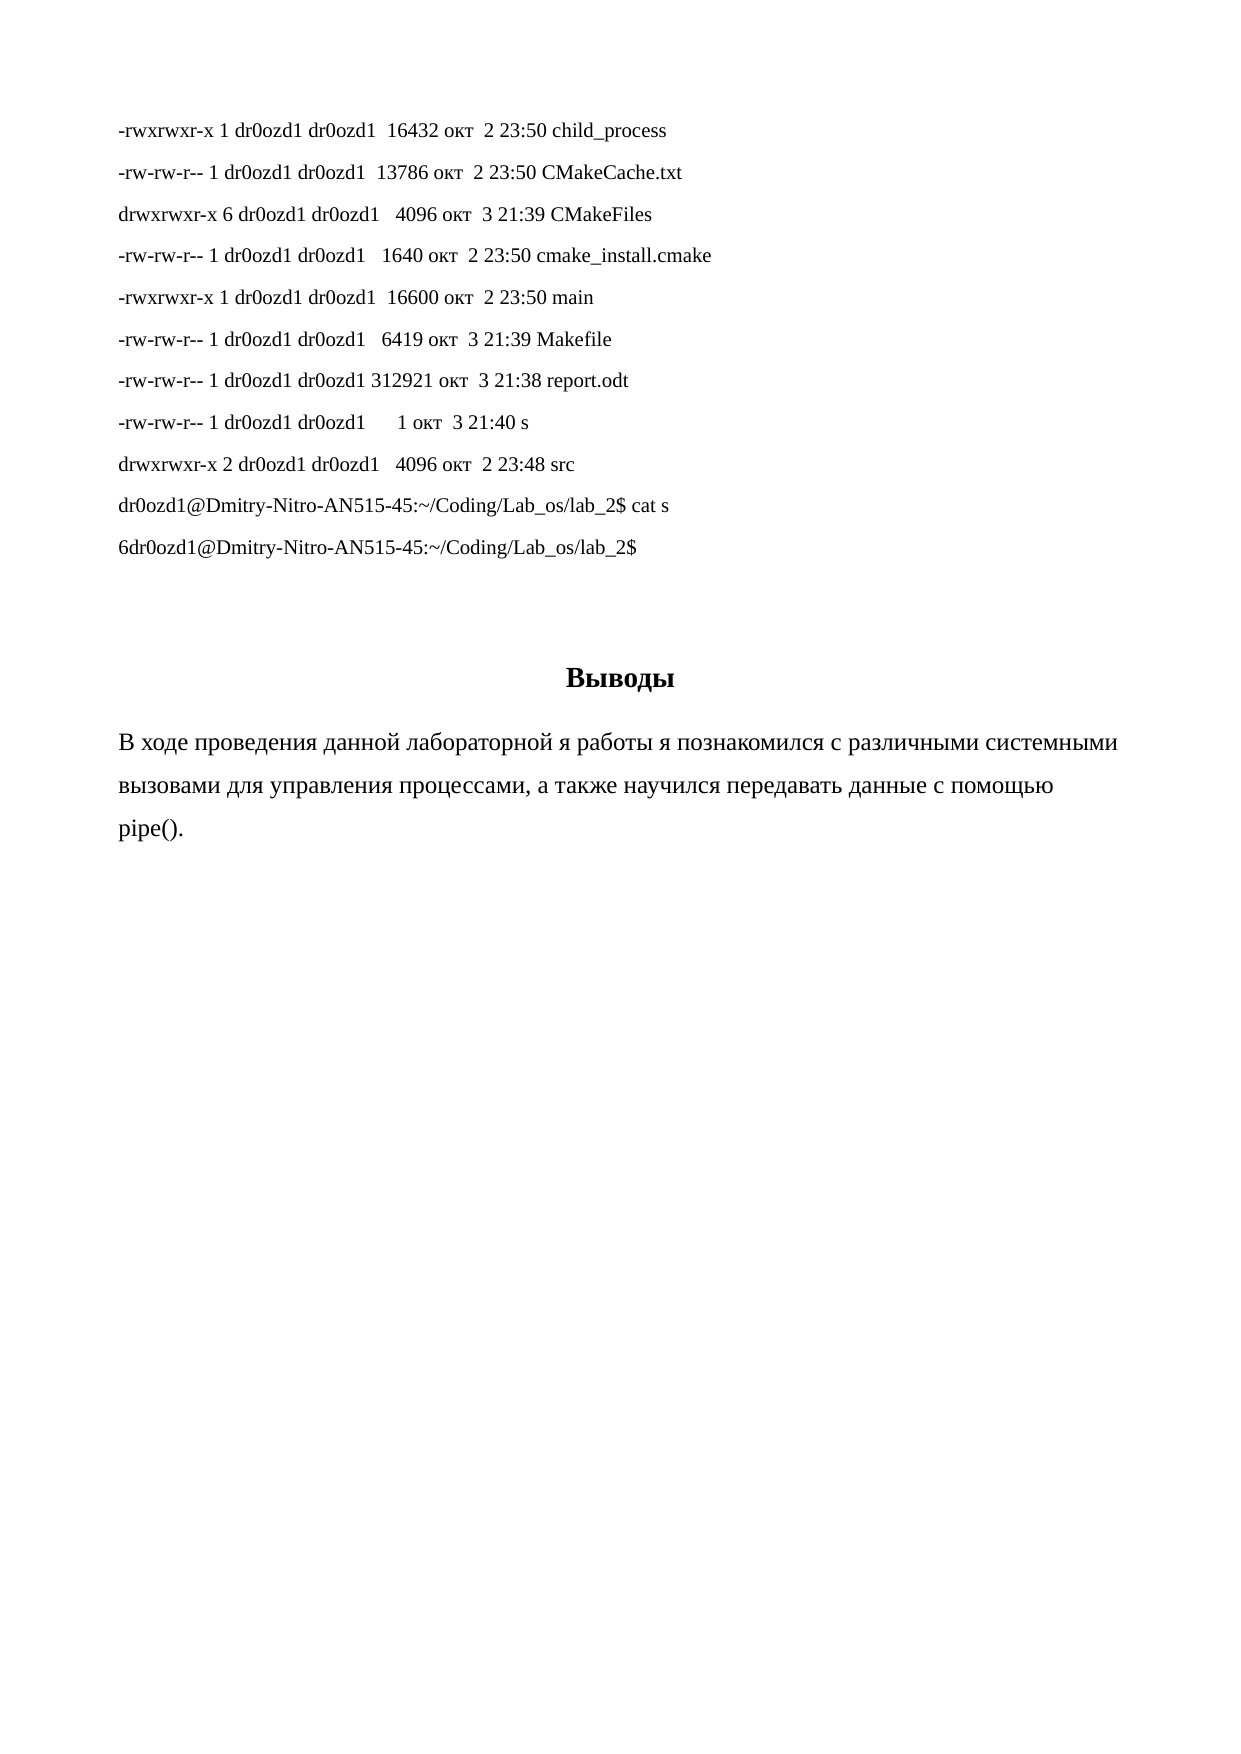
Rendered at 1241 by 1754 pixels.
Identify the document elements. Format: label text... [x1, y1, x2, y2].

text Выводы [118, 660, 1122, 693]
text drwxrwxr-x 2 dr0ozd1 dr0ozd1 4096 окт 2 23:48 src [118, 451, 1122, 476]
text В ходе проведения данной лабораторной я работы я познакомился с различными системными вызовами для управления процессами, а также научился передавать данные с помощью pipe(). [118, 727, 1122, 842]
text -rw-rw-r-- 1 dr0ozd1 dr0ozd1 1640 окт 2 23:50 cmake_install.cmake [118, 243, 1122, 267]
text 6dr0ozd1@Dmitry-Nitro-AN515-45:~/Coding/Lab_os/lab_2$ [118, 535, 1122, 559]
text -rw-rw-r-- 1 dr0ozd1 dr0ozd1 1 окт 3 21:40 s [118, 410, 1122, 434]
text -rw-rw-r-- 1 dr0ozd1 dr0ozd1 13786 окт 2 23:50 CMakeCache.txt [118, 160, 1122, 184]
text -rwxrwxr-x 1 dr0ozd1 dr0ozd1 16600 окт 2 23:50 main [118, 285, 1122, 309]
text dr0ozd1@Dmitry-Nitro-AN515-45:~/Coding/Lab_os/lab_2$ cat s [118, 493, 1122, 517]
text -rw-rw-r-- 1 dr0ozd1 dr0ozd1 6419 окт 3 21:39 Makefile [118, 326, 1122, 351]
text drwxrwxr-x 6 dr0ozd1 dr0ozd1 4096 окт 3 21:39 CMakeFiles [118, 201, 1122, 226]
text -rwxrwxr-x 1 dr0ozd1 dr0ozd1 16432 окт 2 23:50 child_process [118, 118, 1122, 142]
text -rw-rw-r-- 1 dr0ozd1 dr0ozd1 312921 окт 3 21:38 report.odt [118, 368, 1122, 392]
